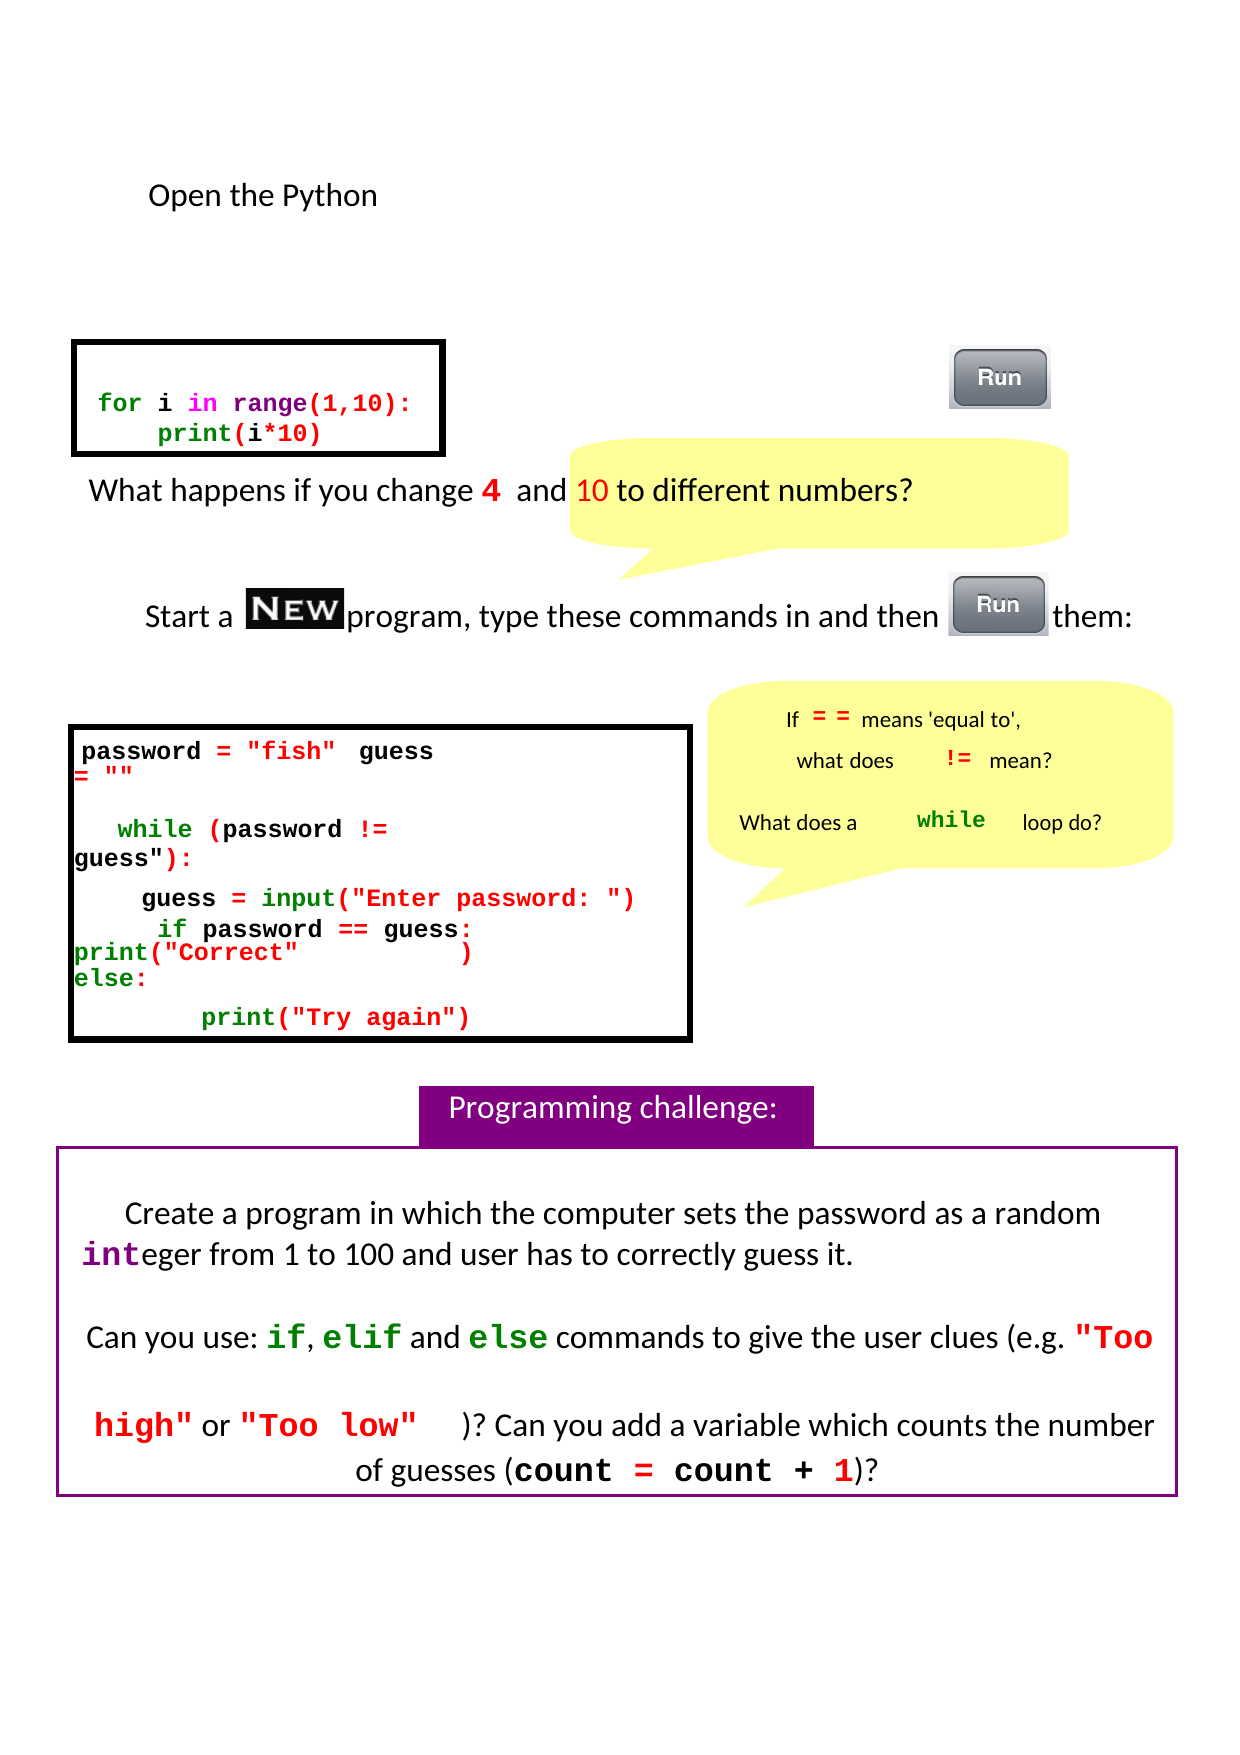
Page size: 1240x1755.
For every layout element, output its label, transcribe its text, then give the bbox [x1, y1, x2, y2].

text them: [1049, 594, 1177, 635]
table_header [58, 1086, 419, 1146]
text What happens if you change 4 and 10 to different numbers? [73, 457, 570, 513]
table_cell Create a program in which the computer sets the password as a random integer from 1 to 100 and user has to correctly guess it. Can you use: if, elif and else commands to give the user clues (e.g. "Too high" or "Too low" )? Can you add a variable which counts the number of guesses (count = count + 1)? [59, 1149, 1175, 1494]
table_header [693, 681, 1184, 1043]
table_header [71, 681, 693, 724]
table_header for i in range(1,10): print(i*10) [77, 345, 439, 451]
table_header password = "fish" guess = "" while (password != guess"): guess = input("Enter password: ") if password == guess: print("Correct" ) else: print("Try again") [74, 730, 687, 1036]
table_header [814, 1086, 1176, 1146]
table_header Programming challenge: [419, 1086, 814, 1146]
text Start a program, type these commands in and then [74, 594, 948, 635]
